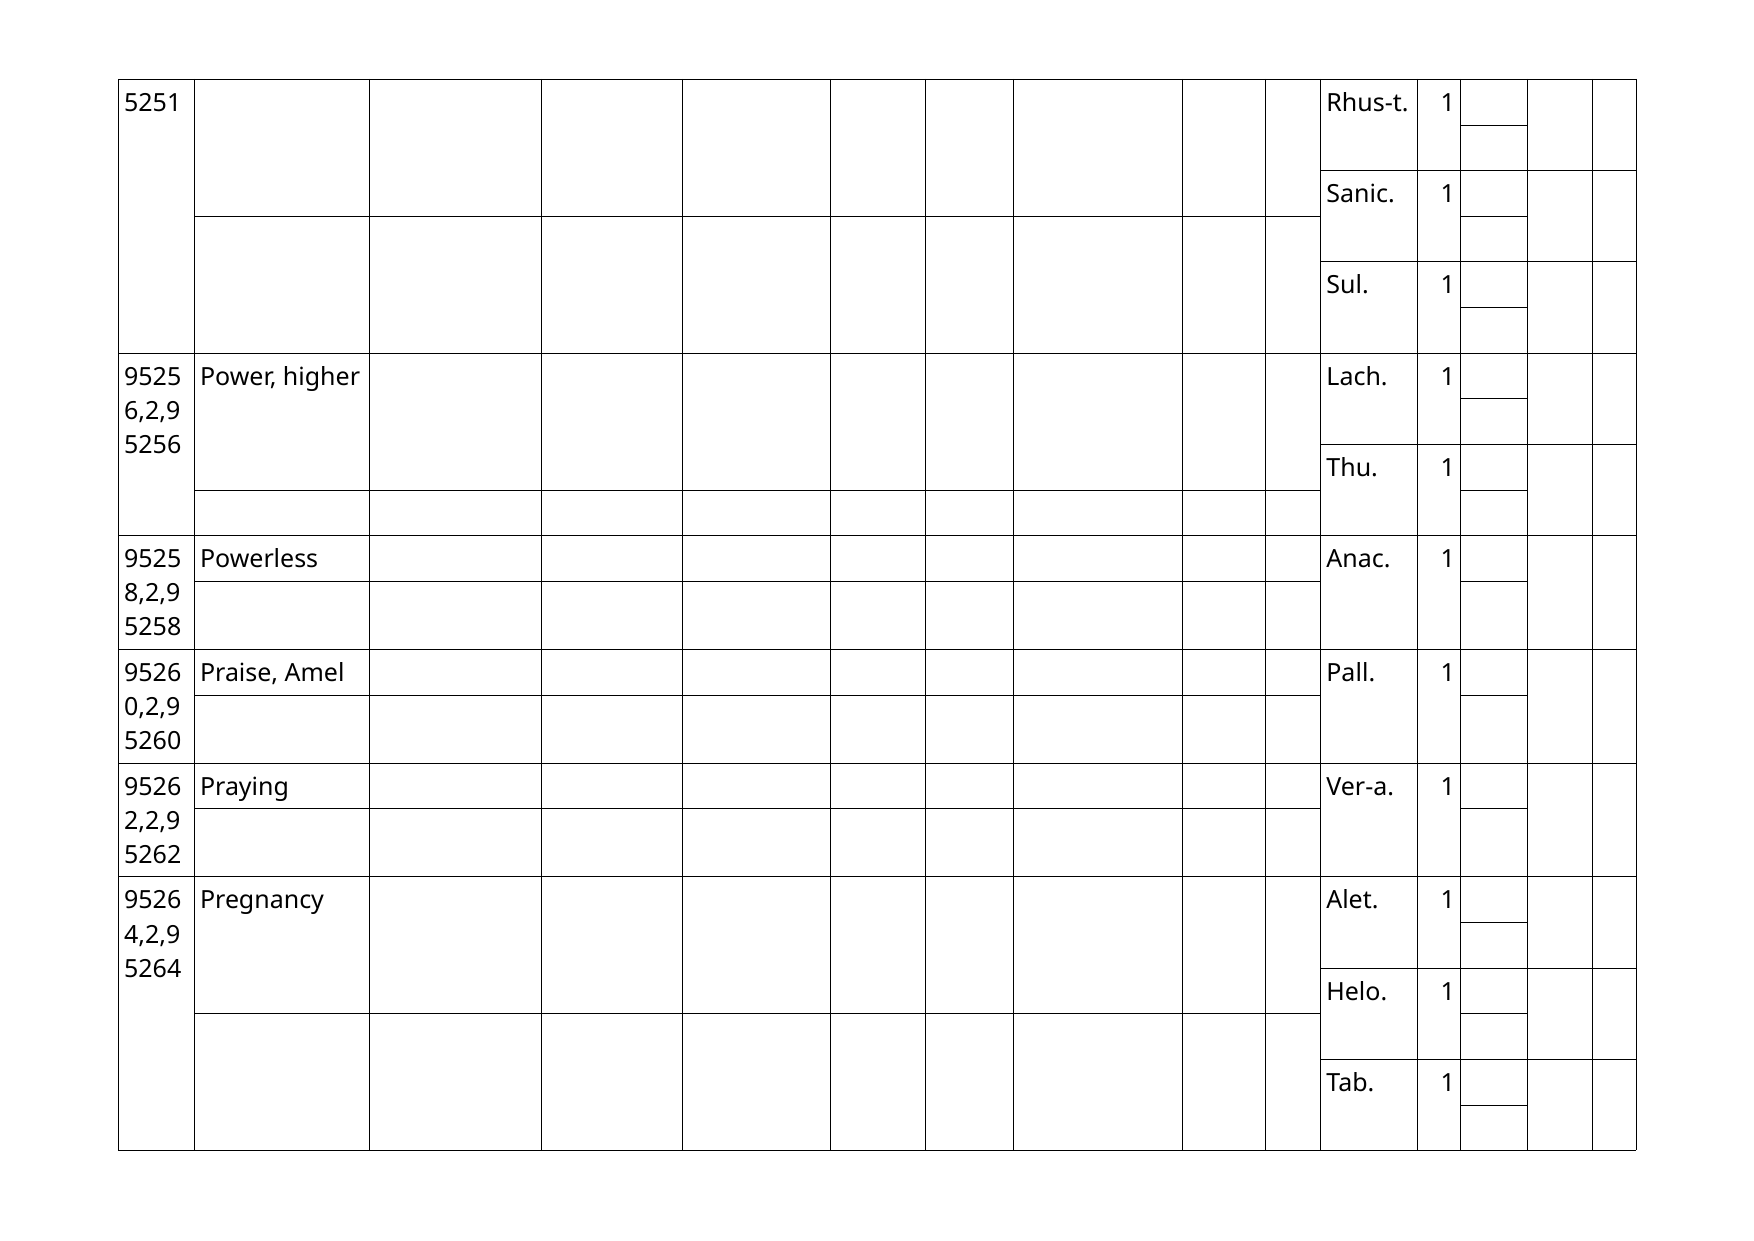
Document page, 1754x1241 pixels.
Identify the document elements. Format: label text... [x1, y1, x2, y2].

table_cell [683, 582, 830, 649]
table_cell [1266, 582, 1320, 649]
table_cell [1528, 1060, 1592, 1150]
table_cell [926, 877, 1013, 1013]
table_cell [1014, 696, 1182, 763]
table_cell [370, 1014, 541, 1150]
table_cell [1593, 536, 1636, 649]
table_cell [1183, 696, 1265, 763]
table_cell [195, 1014, 369, 1150]
table_cell [1461, 308, 1527, 353]
table_cell [1528, 262, 1592, 353]
table_cell [1461, 445, 1527, 489]
table_cell [370, 491, 541, 535]
table_cell [1593, 445, 1636, 535]
table_cell [1183, 582, 1265, 649]
table_cell [195, 80, 369, 216]
table_cell Alet. [1321, 877, 1417, 968]
table_cell Ver-a. [1321, 764, 1417, 876]
table_cell [1461, 877, 1527, 922]
table_cell 95256,2,95256 [119, 354, 194, 535]
table_cell [1183, 80, 1265, 216]
table_cell [1461, 1014, 1527, 1059]
table_cell 95264,2,95264 [119, 877, 194, 1150]
table_cell [1461, 491, 1527, 535]
table_cell [1461, 262, 1527, 307]
table_cell [1528, 171, 1592, 261]
table_cell [1593, 877, 1636, 968]
table_cell [1183, 1014, 1265, 1150]
table_cell [1528, 354, 1592, 444]
table_cell [370, 582, 541, 649]
table_cell [831, 491, 925, 535]
table_cell [542, 696, 682, 763]
table_cell [542, 650, 682, 694]
table_cell [195, 491, 369, 535]
table_cell 1 [1418, 354, 1460, 444]
table_cell [1593, 262, 1636, 353]
table_cell [1014, 650, 1182, 694]
table_cell [926, 1014, 1013, 1150]
table_cell [542, 491, 682, 535]
table_cell [1183, 809, 1265, 876]
table_cell [1593, 969, 1636, 1059]
table_cell [926, 650, 1013, 694]
table_cell [926, 536, 1013, 581]
table_cell [542, 1014, 682, 1150]
table_cell [831, 582, 925, 649]
table_cell [1183, 354, 1265, 489]
table_cell [1266, 354, 1320, 489]
table_cell 1 [1418, 877, 1460, 968]
table_cell [370, 696, 541, 763]
table_cell [1266, 877, 1320, 1013]
table_cell [831, 696, 925, 763]
table_cell [1014, 354, 1182, 489]
table_cell 95260,2,95260 [119, 650, 194, 763]
table_cell [1461, 1106, 1527, 1150]
table_cell [370, 354, 541, 489]
table_cell [926, 809, 1013, 876]
table_cell [1461, 809, 1527, 876]
table_cell [831, 536, 925, 581]
table_cell Praise, Amel [195, 650, 369, 694]
table_cell [1014, 877, 1182, 1013]
table_cell [370, 217, 541, 353]
table_cell Thu. [1321, 445, 1417, 535]
table_cell 1 [1418, 80, 1460, 170]
table_cell [831, 80, 925, 216]
table_cell [1461, 354, 1527, 398]
table_cell [683, 764, 830, 808]
table_cell Praying [195, 764, 369, 808]
table_cell [1266, 696, 1320, 763]
table_cell [1461, 80, 1527, 124]
table_cell [683, 536, 830, 581]
table_cell [370, 809, 541, 876]
table_cell [1014, 582, 1182, 649]
table_cell 5251 [119, 80, 194, 353]
table_cell 1 [1418, 171, 1460, 261]
table_cell [1014, 491, 1182, 535]
table_cell [683, 877, 830, 1013]
table_cell Helo. [1321, 969, 1417, 1059]
table_cell [831, 217, 925, 353]
table_cell [1014, 536, 1182, 581]
table_cell [831, 650, 925, 694]
table_cell 1 [1418, 262, 1460, 353]
table_cell [542, 809, 682, 876]
table_cell [1461, 217, 1527, 261]
table_cell [1014, 1014, 1182, 1150]
table_cell [683, 1014, 830, 1150]
table_cell [1461, 582, 1527, 649]
table_cell Powerless [195, 536, 369, 581]
table_cell [195, 582, 369, 649]
table_cell [1266, 764, 1320, 808]
table_cell Tab. [1321, 1060, 1417, 1150]
table_cell Lach. [1321, 354, 1417, 444]
table_cell [370, 650, 541, 694]
table_cell [370, 80, 541, 216]
table_cell [1461, 536, 1527, 581]
table_cell Sul. [1321, 262, 1417, 353]
table_cell [683, 80, 830, 216]
table_cell [1528, 764, 1592, 876]
table_cell 1 [1418, 445, 1460, 535]
table_cell [1266, 650, 1320, 694]
table_cell [1461, 696, 1527, 763]
table_cell [1461, 969, 1527, 1013]
table_cell [1461, 923, 1527, 968]
table_cell [683, 696, 830, 763]
table_cell [1593, 764, 1636, 876]
table_cell [683, 354, 830, 489]
table_cell [683, 650, 830, 694]
table_cell [1266, 1014, 1320, 1150]
table_cell 1 [1418, 1060, 1460, 1150]
table_cell [1183, 877, 1265, 1013]
table_cell [1528, 80, 1592, 170]
table_cell [683, 491, 830, 535]
table_cell [542, 217, 682, 353]
table_cell [831, 809, 925, 876]
table_cell [1266, 809, 1320, 876]
table_cell [370, 877, 541, 1013]
table_cell [1266, 217, 1320, 353]
table_cell [1266, 80, 1320, 216]
table_cell [926, 491, 1013, 535]
table_cell 1 [1418, 650, 1460, 763]
table_cell [195, 217, 369, 353]
table_cell 95258,2,95258 [119, 536, 194, 649]
table_cell [195, 809, 369, 876]
table_cell [1183, 491, 1265, 535]
table_cell [1593, 171, 1636, 261]
table_cell [542, 764, 682, 808]
table_cell [1183, 650, 1265, 694]
table_cell Rhus-t. [1321, 80, 1417, 170]
table_cell [831, 877, 925, 1013]
table_cell [1461, 650, 1527, 694]
table_cell [926, 582, 1013, 649]
table_cell [926, 764, 1013, 808]
table_cell [1183, 764, 1265, 808]
table_cell [1528, 650, 1592, 763]
table_cell [1014, 809, 1182, 876]
table_cell [1014, 80, 1182, 216]
table_cell [926, 696, 1013, 763]
table_cell [1593, 354, 1636, 444]
table_cell [542, 536, 682, 581]
table_cell [1593, 650, 1636, 763]
table_cell [1266, 536, 1320, 581]
table_cell [926, 217, 1013, 353]
table_cell [1014, 217, 1182, 353]
table_cell [542, 80, 682, 216]
table_cell [1593, 1060, 1636, 1150]
table_cell [542, 354, 682, 489]
table_cell Pregnancy [195, 877, 369, 1013]
table_cell [683, 217, 830, 353]
table_cell [1461, 126, 1527, 170]
table_cell [831, 354, 925, 489]
table_cell [542, 582, 682, 649]
table_cell [1461, 764, 1527, 808]
table_cell 1 [1418, 536, 1460, 649]
table_cell [1014, 764, 1182, 808]
table_cell [1528, 877, 1592, 968]
table_cell [1461, 399, 1527, 444]
table_cell [926, 354, 1013, 489]
table_cell [1183, 217, 1265, 353]
table_cell [926, 80, 1013, 216]
table_cell 95262,2,95262 [119, 764, 194, 876]
table_cell [1528, 969, 1592, 1059]
table_cell [1266, 491, 1320, 535]
table_cell Sanic. [1321, 171, 1417, 261]
table_cell [370, 764, 541, 808]
table_cell 1 [1418, 764, 1460, 876]
table_cell [542, 877, 682, 1013]
table_cell [1461, 1060, 1527, 1104]
table_cell [195, 696, 369, 763]
table_cell [1183, 536, 1265, 581]
table_cell Anac. [1321, 536, 1417, 649]
table_cell [683, 809, 830, 876]
table_cell [1461, 171, 1527, 216]
table_cell [1528, 536, 1592, 649]
table_cell [1593, 80, 1636, 170]
table_cell [1528, 445, 1592, 535]
table_cell Power, higher [195, 354, 369, 489]
table_cell [831, 1014, 925, 1150]
table_cell [370, 536, 541, 581]
table_cell Pall. [1321, 650, 1417, 763]
table_cell [831, 764, 925, 808]
table_cell 1 [1418, 969, 1460, 1059]
